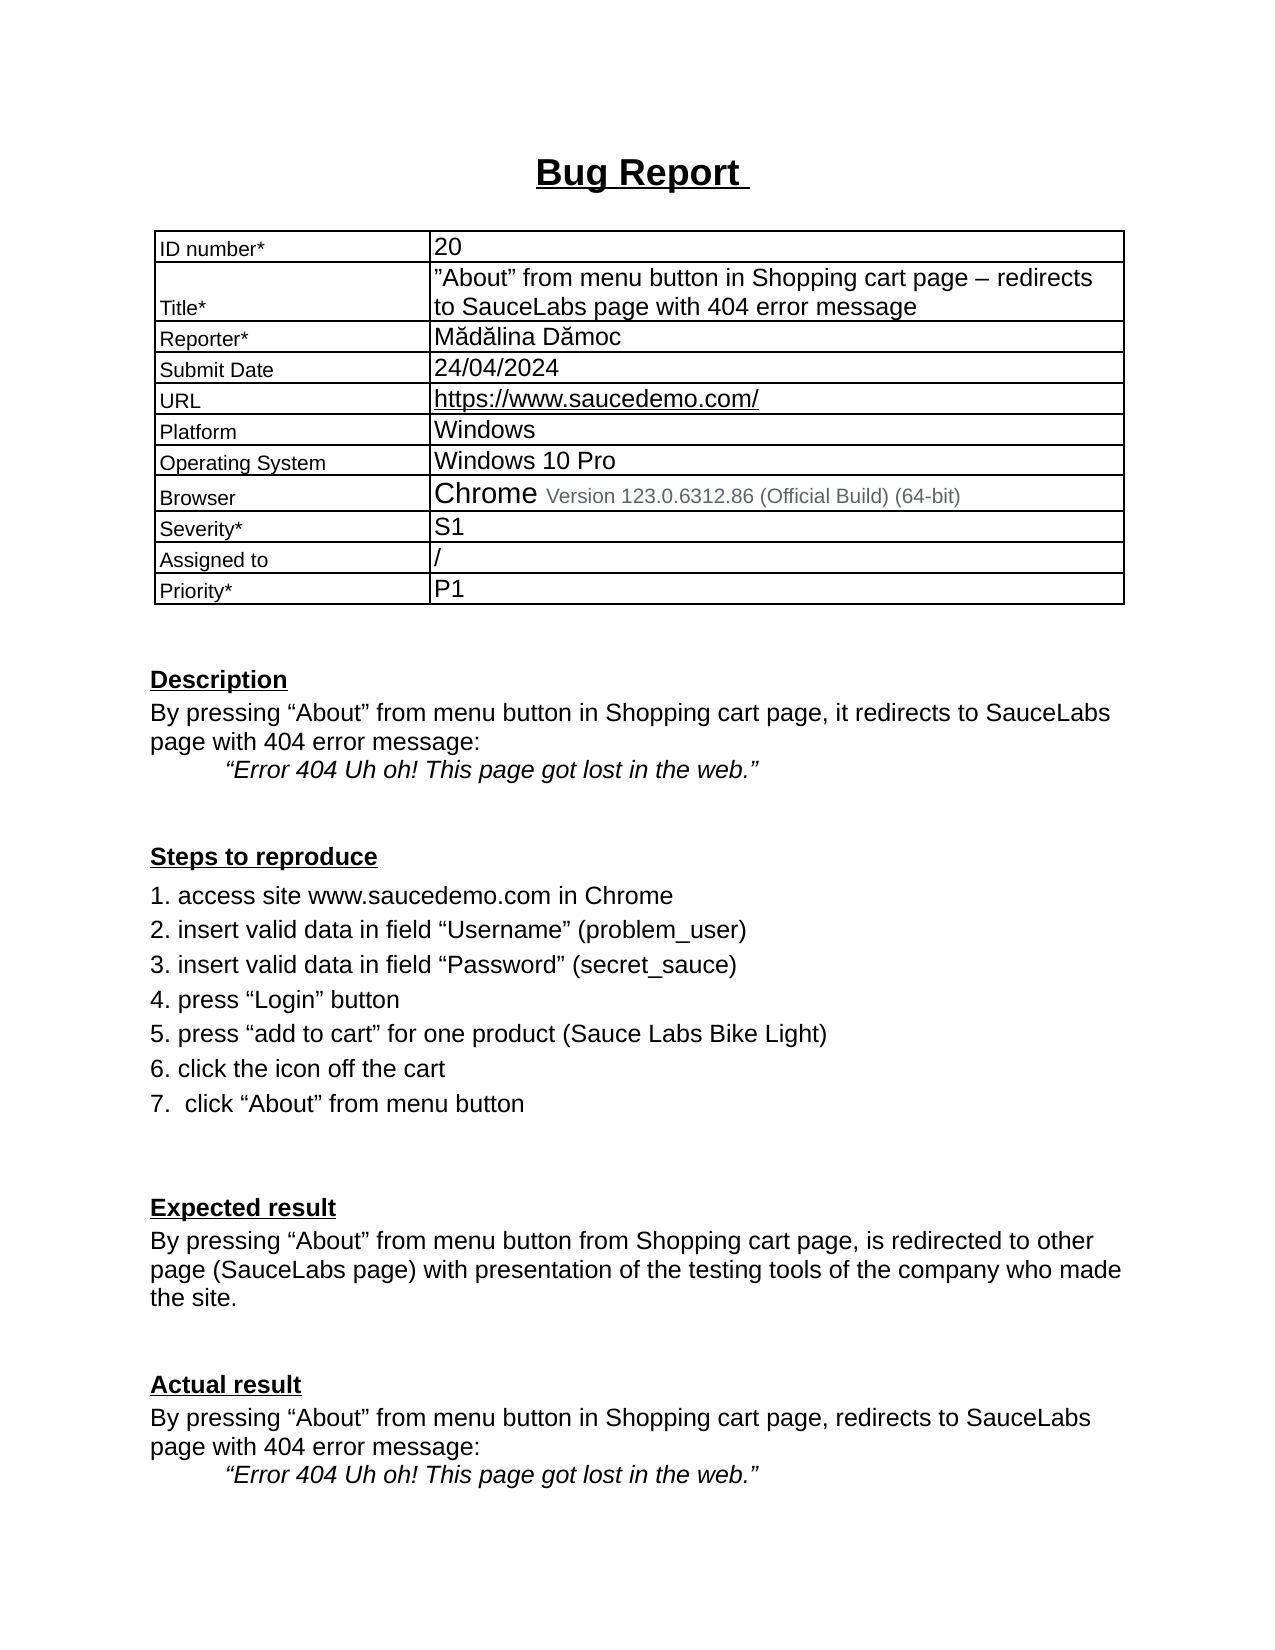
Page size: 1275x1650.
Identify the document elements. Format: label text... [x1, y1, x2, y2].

text 2. insert valid data in field “Username” (problem_user) [150, 915, 1125, 944]
text Bug Report [150, 150, 1125, 193]
text Expected result [150, 1193, 1125, 1222]
table_cell Title* [156, 263, 429, 320]
text 7. click “About” from menu button [150, 1089, 1125, 1118]
table_cell Windows [431, 415, 1123, 443]
text By pressing “About” from menu button from Shopping cart page, is redirected to other page (SauceLabs page) with presentation of the testing tools of the company who made the site. [150, 1226, 1125, 1312]
table_cell 24/04/2024 [431, 353, 1123, 382]
table_cell Severity* [156, 512, 429, 541]
table_cell Mădălina Dămoc [431, 322, 1123, 351]
table_cell / [431, 543, 1123, 572]
table_cell Submit Date [156, 353, 429, 382]
table_cell https://www.saucedemo.com/ [431, 384, 1123, 413]
text 5. press “add to cart” for one product (Sauce Labs Bike Light) [150, 1019, 1125, 1048]
text 6. click the icon off the cart [150, 1054, 1125, 1083]
text 1. access site www.saucedemo.com in Chrome [150, 881, 1125, 909]
table_header ID number* [156, 232, 429, 261]
table_header 20 [431, 232, 1123, 261]
table_cell Windows 10 Pro [431, 446, 1123, 474]
text Actual result [150, 1370, 1125, 1398]
text 3. insert valid data in field “Password” (secret_sauce) [150, 950, 1125, 979]
table_cell Assigned to [156, 543, 429, 572]
table_cell ”About” from menu button in Shopping cart page – redirects to SauceLabs page with 404 error message [431, 263, 1123, 320]
table_cell P1 [431, 574, 1123, 602]
text Steps to reproduce [150, 842, 1125, 871]
table_cell S1 [431, 512, 1123, 541]
text By pressing “About” from menu button in Shopping cart page, it redirects to SauceLabs page with 404 error message: “Error 404 Uh oh! This page got lost in the web.” [150, 698, 1125, 784]
text By pressing “About” from menu button in Shopping cart page, redirects to SauceLabs page with 404 error message: “Error 404 Uh oh! This page got lost in the web.” [150, 1403, 1125, 1489]
table_cell URL [156, 384, 429, 413]
table_cell Operating System [156, 446, 429, 474]
table_cell Browser [156, 476, 429, 510]
table_cell Reporter* [156, 322, 429, 351]
table_cell Chrome Version 123.0.6312.86 (Official Build) (64-bit) [431, 476, 1123, 510]
table_cell Priority* [156, 574, 429, 602]
text 4. press “Login” button [150, 985, 1125, 1013]
text Description [150, 665, 1125, 694]
table_cell Platform [156, 415, 429, 443]
